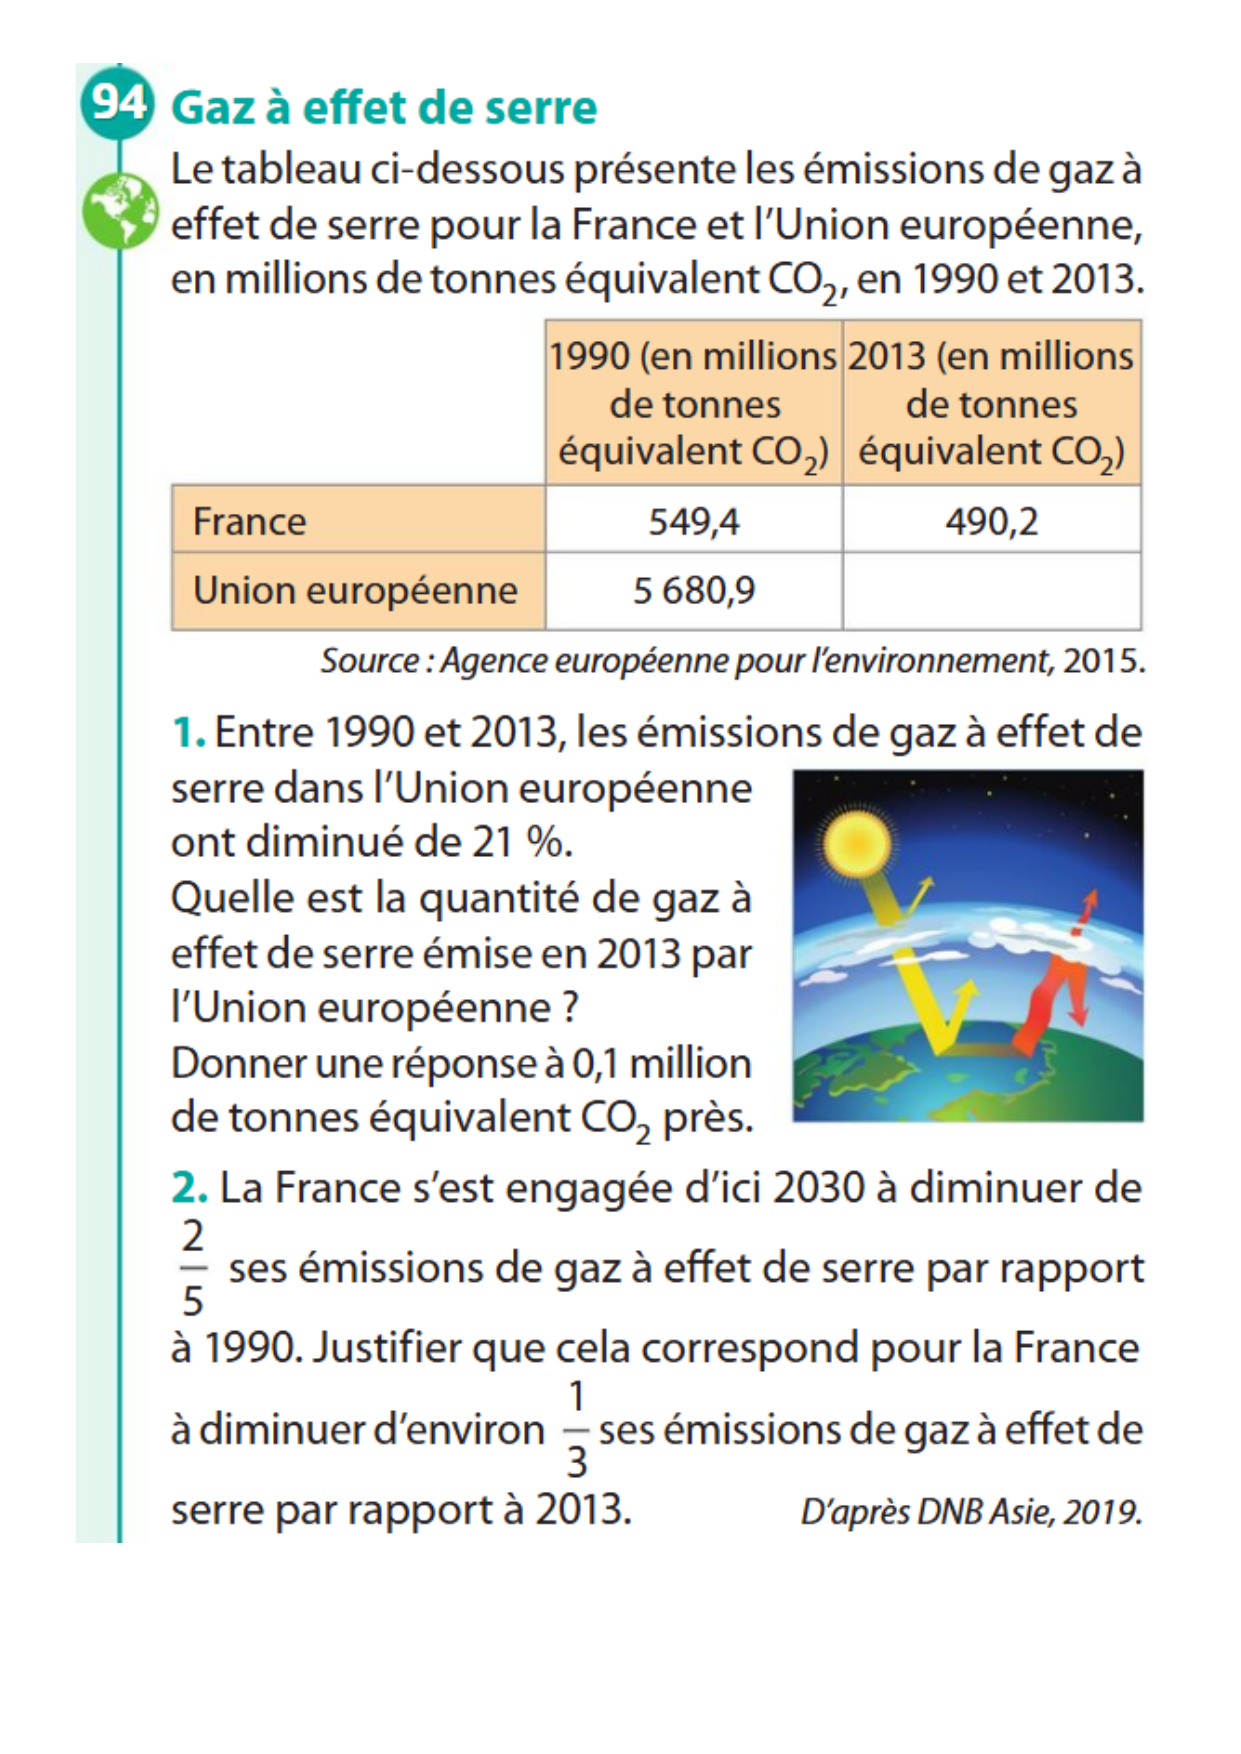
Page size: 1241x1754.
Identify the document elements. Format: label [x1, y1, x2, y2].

picture [75, 63, 1148, 1543]
